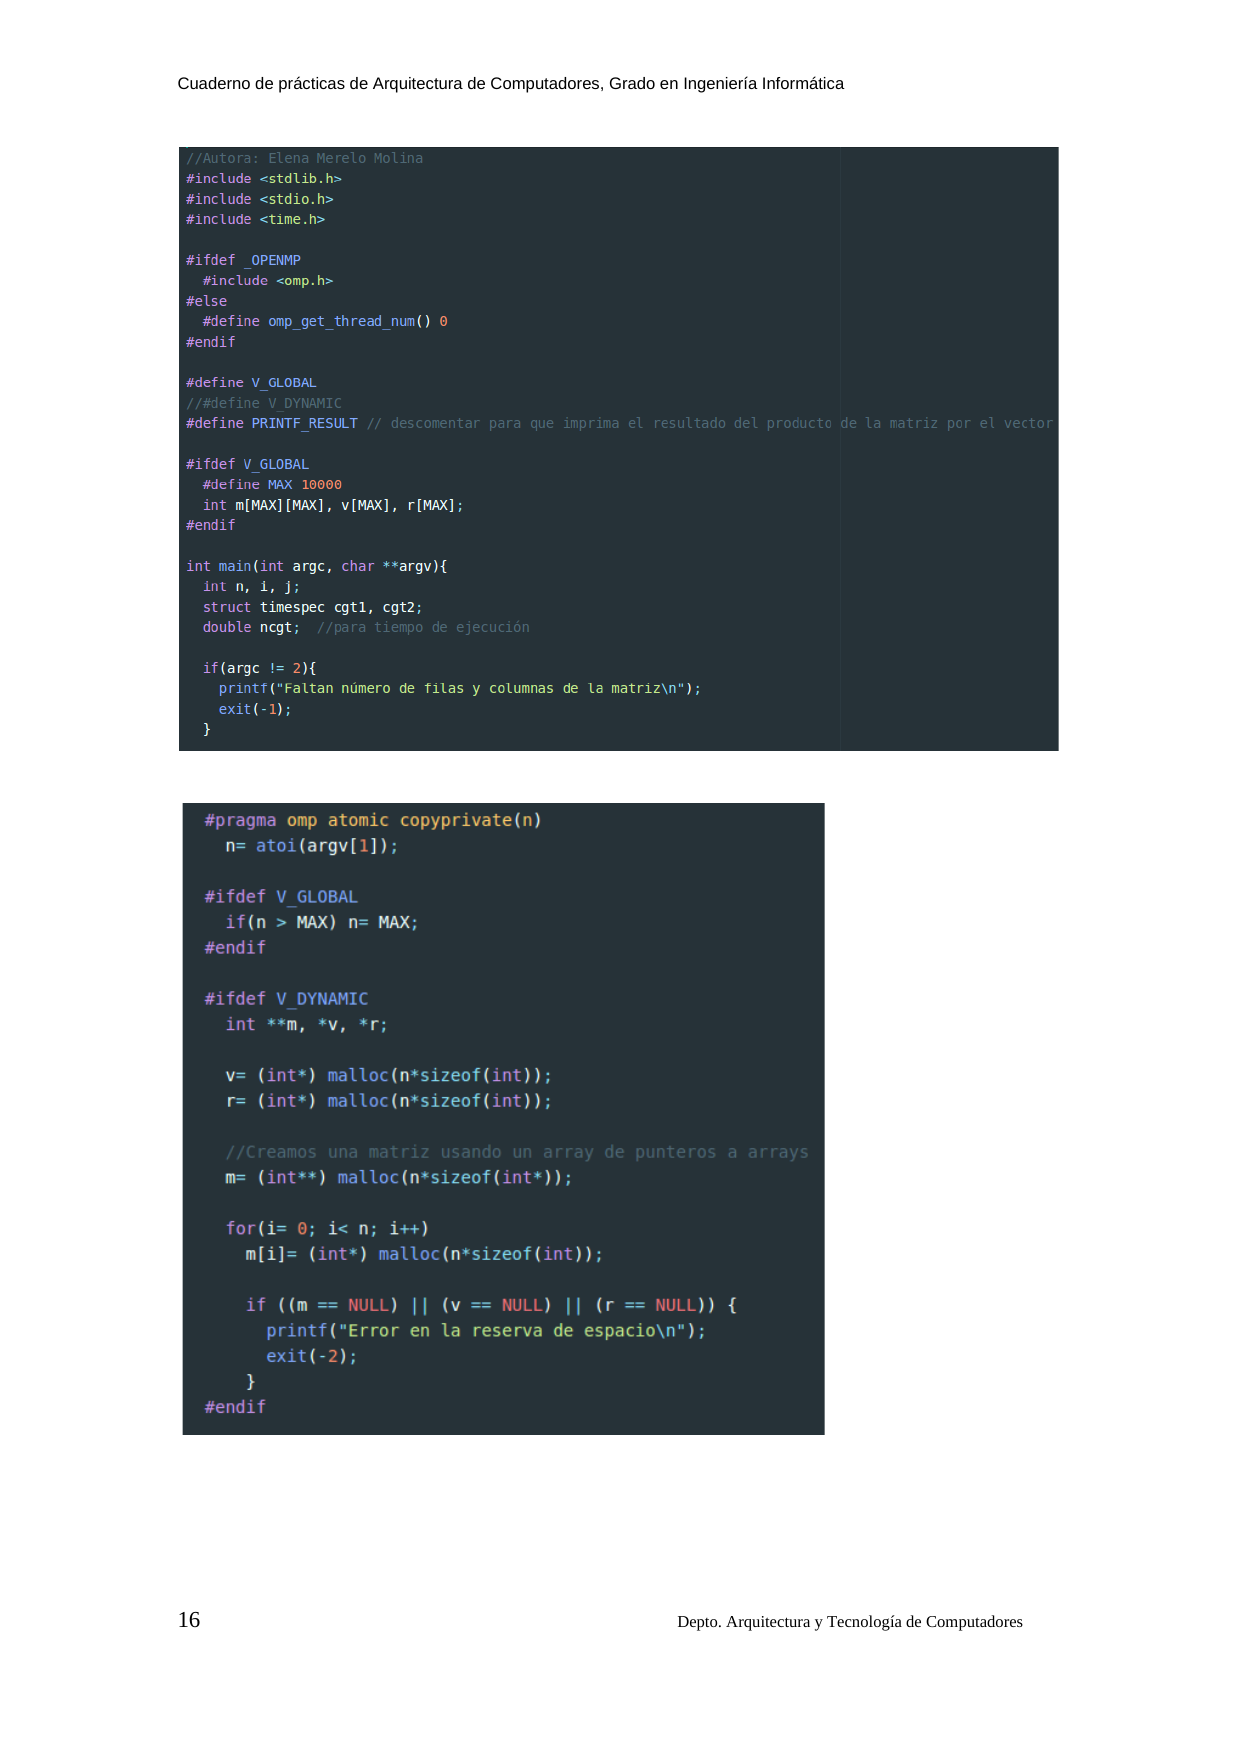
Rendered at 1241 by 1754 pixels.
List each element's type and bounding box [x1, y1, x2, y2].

picture [179, 147, 1059, 751]
picture [182, 803, 825, 1435]
